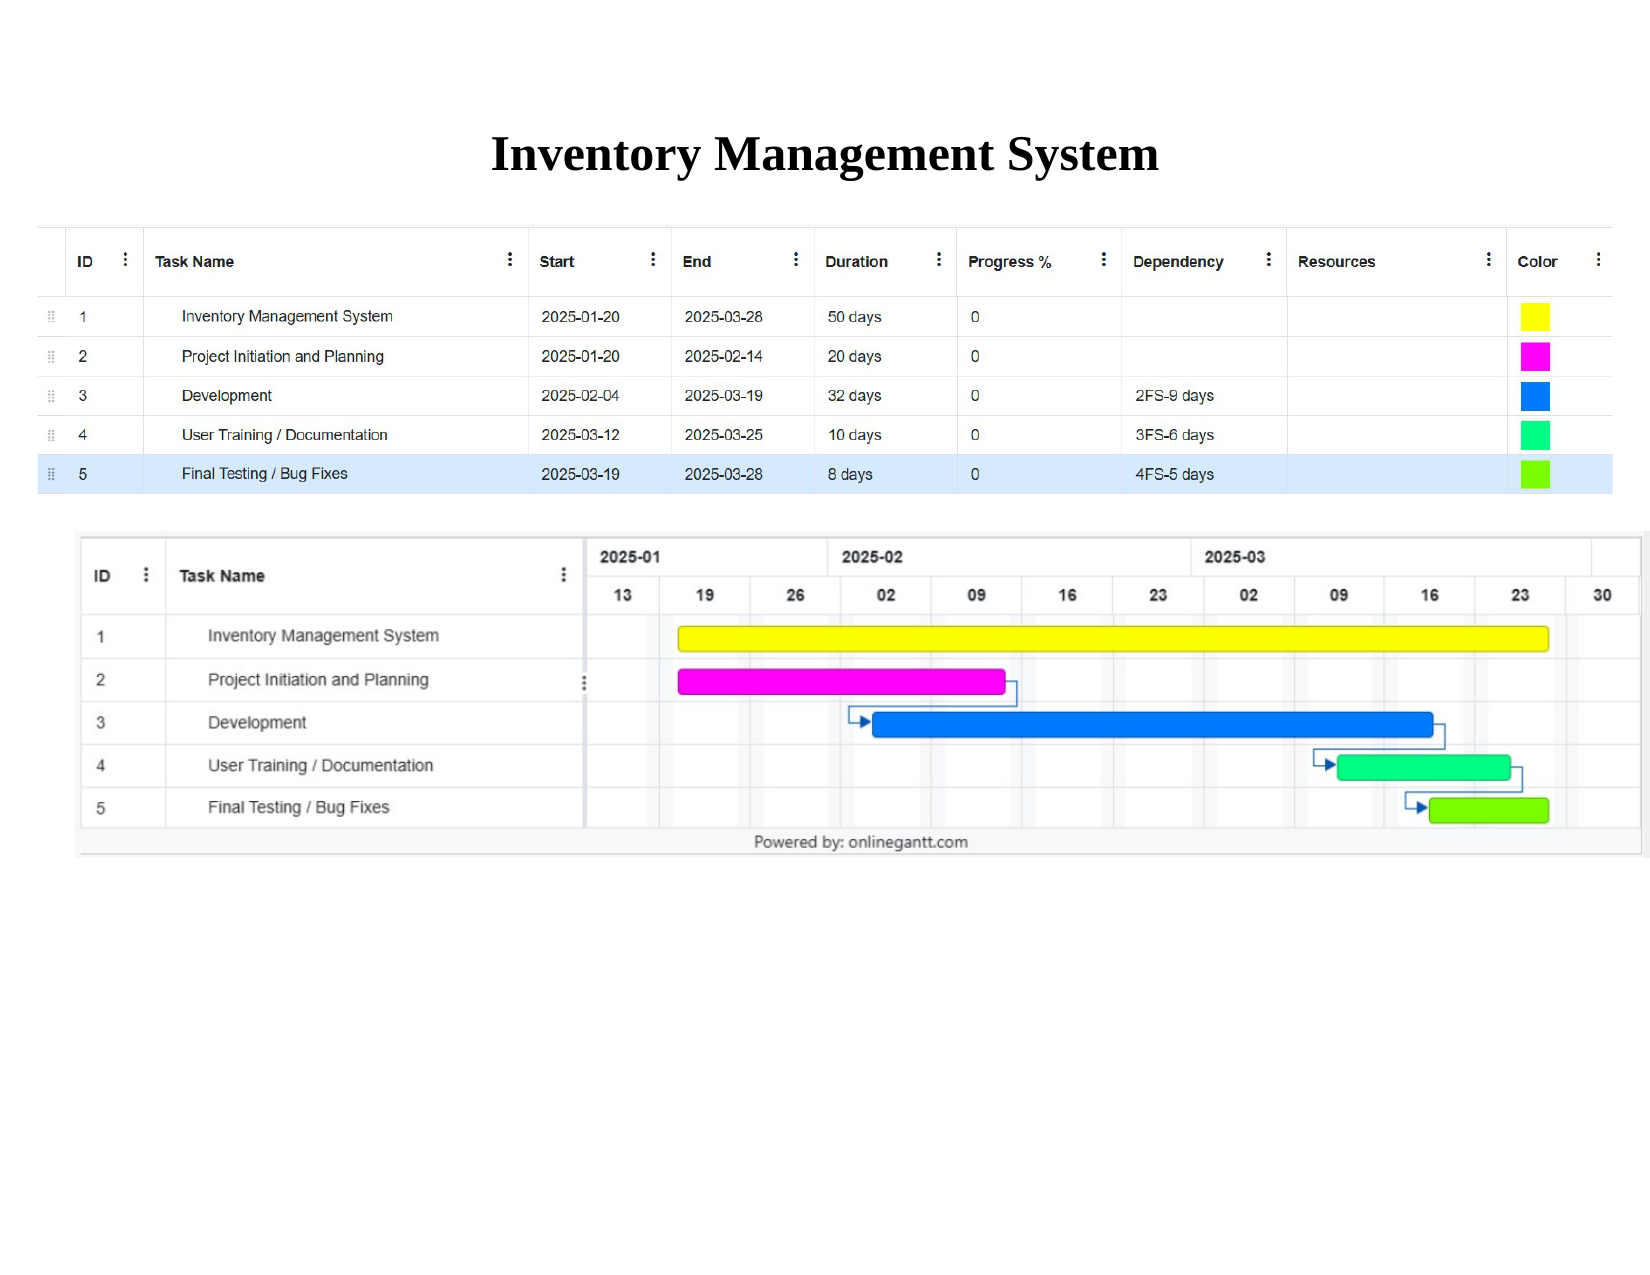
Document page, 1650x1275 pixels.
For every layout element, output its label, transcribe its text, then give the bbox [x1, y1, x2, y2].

picture [75, 531, 1650, 858]
text Inventory Management System [37, 124, 1612, 181]
